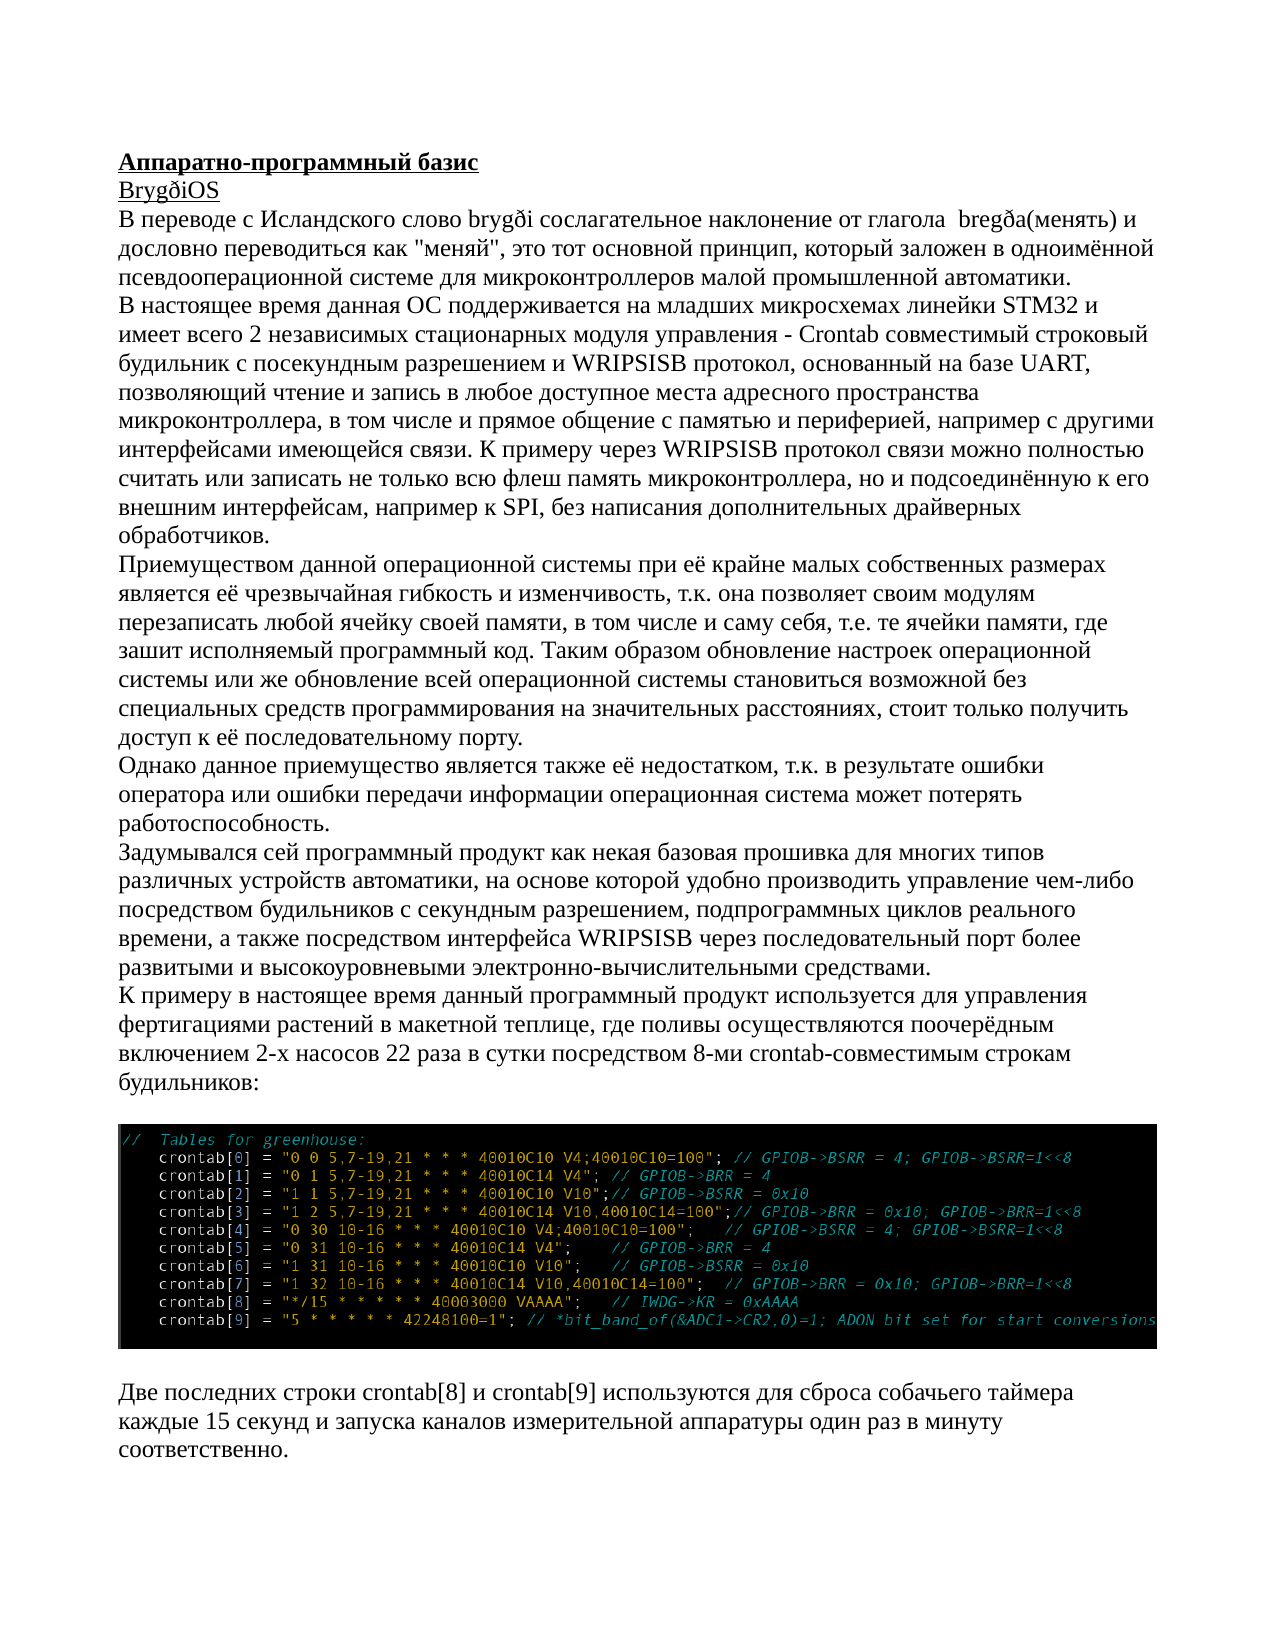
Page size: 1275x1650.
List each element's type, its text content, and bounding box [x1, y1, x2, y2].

text В настоящее время данная ОС поддерживается на младших микросхемах линейки STM32 и имеет всего 2 независимых стационарных модуля управления - Crontab совместимый строковый будильник с посекундным разрешением и WRIPSISB протокол, основанный на базе UART, позволяющий чтение и запись в любое доступное места адресного пространства микроконтроллера, в том числе и прямое общение с памятью и периферией, например с другими интерфейсами имеющейся связи. К примеру через WRIPSISB протокол связи можно полностью считать или записать не только всю флеш память микроконтроллера, но и подсоединённую к его внешним интерфейсам, например к SPI, без написания дополнительных драйверных обработчиков. [118, 291, 1157, 549]
text К примеру в настоящее время данный программный продукт используется для управления фертигациями растений в макетной теплице, где поливы осуществляются поочерёдным включением 2-х насосов 22 раза в сутки посредством 8-ми crontab-совместимым строкам будильников: [118, 981, 1157, 1096]
text Аппаратно-программный базис [118, 147, 1157, 176]
text Однако данное приемущество является также её недостатком, т.к. в результате ошибки оператора или ошибки передачи информации операционная система может потерять работоспособность. [118, 751, 1157, 837]
picture [118, 1124, 1157, 1349]
text Приемуществом данной операционной системы при её крайне малых собственных размерах является её чрезвычайная гибкость и изменчивость, т.к. она позволяет своим модулям перезаписать любой ячейку своей памяти, в том числе и саму себя, т.е. те ячейки памяти, где зашит исполняемый программный код. Таким образом обновление настроек операционной системы или же обновление всей операционной системы становиться возможной без специальных средств программирования на значительных расстояниях, стоит только получить доступ к её последовательному порту. [118, 549, 1157, 751]
text Задумывался сей программный продукт как некая базовая прошивка для многих типов различных устройств автоматики, на основе которой удобно производить управление чем-либо посредством будильников с секундным разрешением, подпрограммных циклов реального времени, а также посредством интерфейса WRIPSISB через последовательный порт более развитыми и высокоуровневыми электронно-вычислительными средствами. [118, 837, 1157, 981]
text BrygðiOS [118, 176, 1157, 204]
text Две последних строки crontab[8] и crontab[9] используются для сброса собачьего таймера каждые 15 секунд и запуска каналов измерительной аппаратуры один раз в минуту соответственно. [118, 1377, 1157, 1463]
text В переводе с Исландского слово brygði сослагательное наклонение от глагола bregða(менять) и дословно переводиться как "меняй", это тот основной принцип, который заложен в одноимённой псевдооперационной системе для микроконтроллеров малой промышленной автоматики. [118, 204, 1157, 291]
